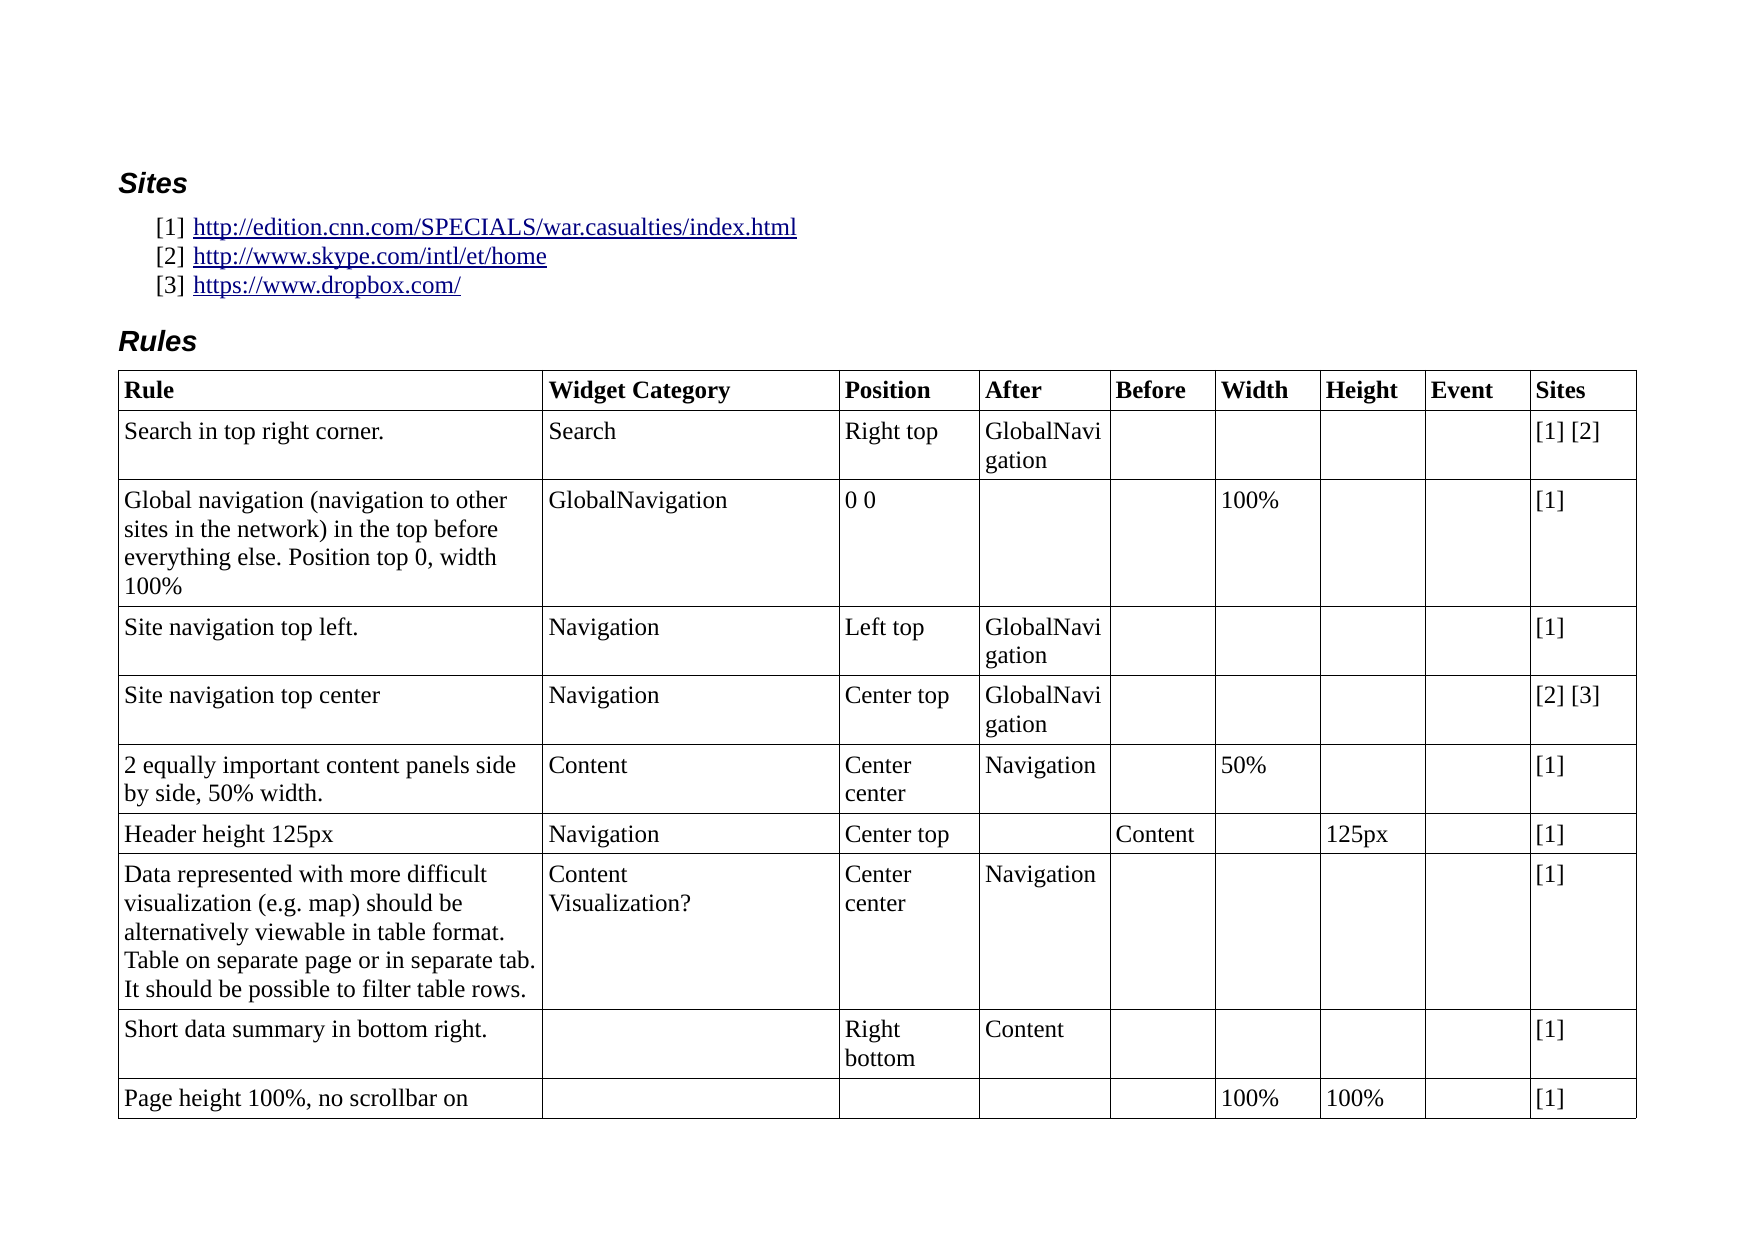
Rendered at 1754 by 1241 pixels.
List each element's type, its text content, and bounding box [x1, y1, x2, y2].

table_cell Navigation [543, 814, 839, 853]
table_cell 2 equally important content panels side by side, 50% width. [119, 745, 542, 813]
table_cell Content [1111, 814, 1215, 853]
table_cell [1426, 676, 1530, 744]
table_cell [1321, 745, 1425, 813]
table_cell [1321, 676, 1425, 744]
table_cell [1321, 1010, 1425, 1078]
table_header Width [1216, 371, 1320, 410]
table_cell [2] [3] [1531, 676, 1636, 744]
table_cell Data represented with more difficult visualization (e.g. map) should be alternatively viewable in table format. Table on separate page or in separate tab. It should be possible to filter table rows. [119, 854, 542, 1008]
table_cell [1111, 607, 1215, 675]
table_cell [1426, 745, 1530, 813]
table_cell [1] [1531, 1079, 1636, 1118]
table_cell [1111, 480, 1215, 606]
table_cell Content [980, 1010, 1110, 1078]
table_cell [980, 814, 1110, 853]
table_cell Navigation [543, 676, 839, 744]
table_cell Search in top right corner. [119, 411, 542, 479]
table_cell [1] [1531, 480, 1636, 606]
table_cell Navigation [980, 745, 1110, 813]
table_cell Content [543, 745, 839, 813]
table_cell [1111, 676, 1215, 744]
table_cell [1] [1531, 745, 1636, 813]
table_cell [1] [2] [1531, 411, 1636, 479]
table_cell [1216, 854, 1320, 1008]
table_cell [1111, 745, 1215, 813]
list http://edition.cnn.com/SPECIALS/war.casualties/index.html [156, 212, 1636, 241]
table_header Rule [119, 371, 542, 410]
table_header Event [1426, 371, 1530, 410]
table_cell 100% [1216, 480, 1320, 606]
subtitle Rules [118, 324, 1636, 357]
table_cell Content Visualization? [543, 854, 839, 1008]
table_cell Search [543, 411, 839, 479]
table_cell [1321, 411, 1425, 479]
table_cell [1321, 480, 1425, 606]
list https://www.dropbox.com/ [156, 270, 1636, 299]
table_cell Center top [840, 814, 979, 853]
table_cell 0 0 [840, 480, 979, 606]
table_cell [1426, 607, 1530, 675]
table_cell [1426, 854, 1530, 1008]
table_cell [1321, 607, 1425, 675]
table_cell 50% [1216, 745, 1320, 813]
table_header Height [1321, 371, 1425, 410]
table_cell Short data summary in bottom right. [119, 1010, 542, 1078]
table_cell [543, 1079, 839, 1118]
table_header After [980, 371, 1110, 410]
table_cell [1426, 814, 1530, 853]
table_cell [1] [1531, 1010, 1636, 1078]
table_cell 125px [1321, 814, 1425, 853]
table_cell [1] [1531, 814, 1636, 853]
table_cell [1426, 480, 1530, 606]
table_header Position [840, 371, 979, 410]
table_cell Center center [840, 854, 979, 1008]
table_cell [1111, 411, 1215, 479]
table_cell Navigation [980, 854, 1110, 1008]
table_cell [1216, 1010, 1320, 1078]
table_cell 100% [1321, 1079, 1425, 1118]
table_cell [980, 1079, 1110, 1118]
table_cell Page height 100%, no scrollbar on [119, 1079, 542, 1118]
list http://www.skype.com/intl/et/home [156, 241, 1636, 270]
table_cell GlobalNavigation [543, 480, 839, 606]
table_header Widget Category [543, 371, 839, 410]
table_cell 100% [1216, 1079, 1320, 1118]
table_cell Center center [840, 745, 979, 813]
table_cell [1426, 1079, 1530, 1118]
table_cell Global navigation (navigation to other sites in the network) in the top before everything else. Position top 0, width 100% [119, 480, 542, 606]
table_cell Center top [840, 676, 979, 744]
subtitle Sites [118, 166, 1636, 200]
table_cell GlobalNavigation [980, 607, 1110, 675]
table_cell [840, 1079, 979, 1118]
table_cell [1111, 1010, 1215, 1078]
table_cell [1111, 1079, 1215, 1118]
table_cell [1426, 411, 1530, 479]
table_cell [1216, 411, 1320, 479]
table_cell Navigation [543, 607, 839, 675]
table_cell [1] [1531, 854, 1636, 1008]
table_cell [1216, 814, 1320, 853]
table_cell GlobalNavigation [980, 411, 1110, 479]
table_cell [1426, 1010, 1530, 1078]
table_cell GlobalNavigation [980, 676, 1110, 744]
table_cell [1111, 854, 1215, 1008]
table_cell [1321, 854, 1425, 1008]
table_cell Site navigation top left. [119, 607, 542, 675]
table_cell Site navigation top center [119, 676, 542, 744]
table_cell [1216, 607, 1320, 675]
table_cell [1216, 676, 1320, 744]
table_cell [980, 480, 1110, 606]
table_cell Right bottom [840, 1010, 979, 1078]
table_cell [1] [1531, 607, 1636, 675]
table_cell Right top [840, 411, 979, 479]
table_header Before [1111, 371, 1215, 410]
table_header Sites [1531, 371, 1636, 410]
table_cell Header height 125px [119, 814, 542, 853]
table_cell Left top [840, 607, 979, 675]
table_cell [543, 1010, 839, 1078]
